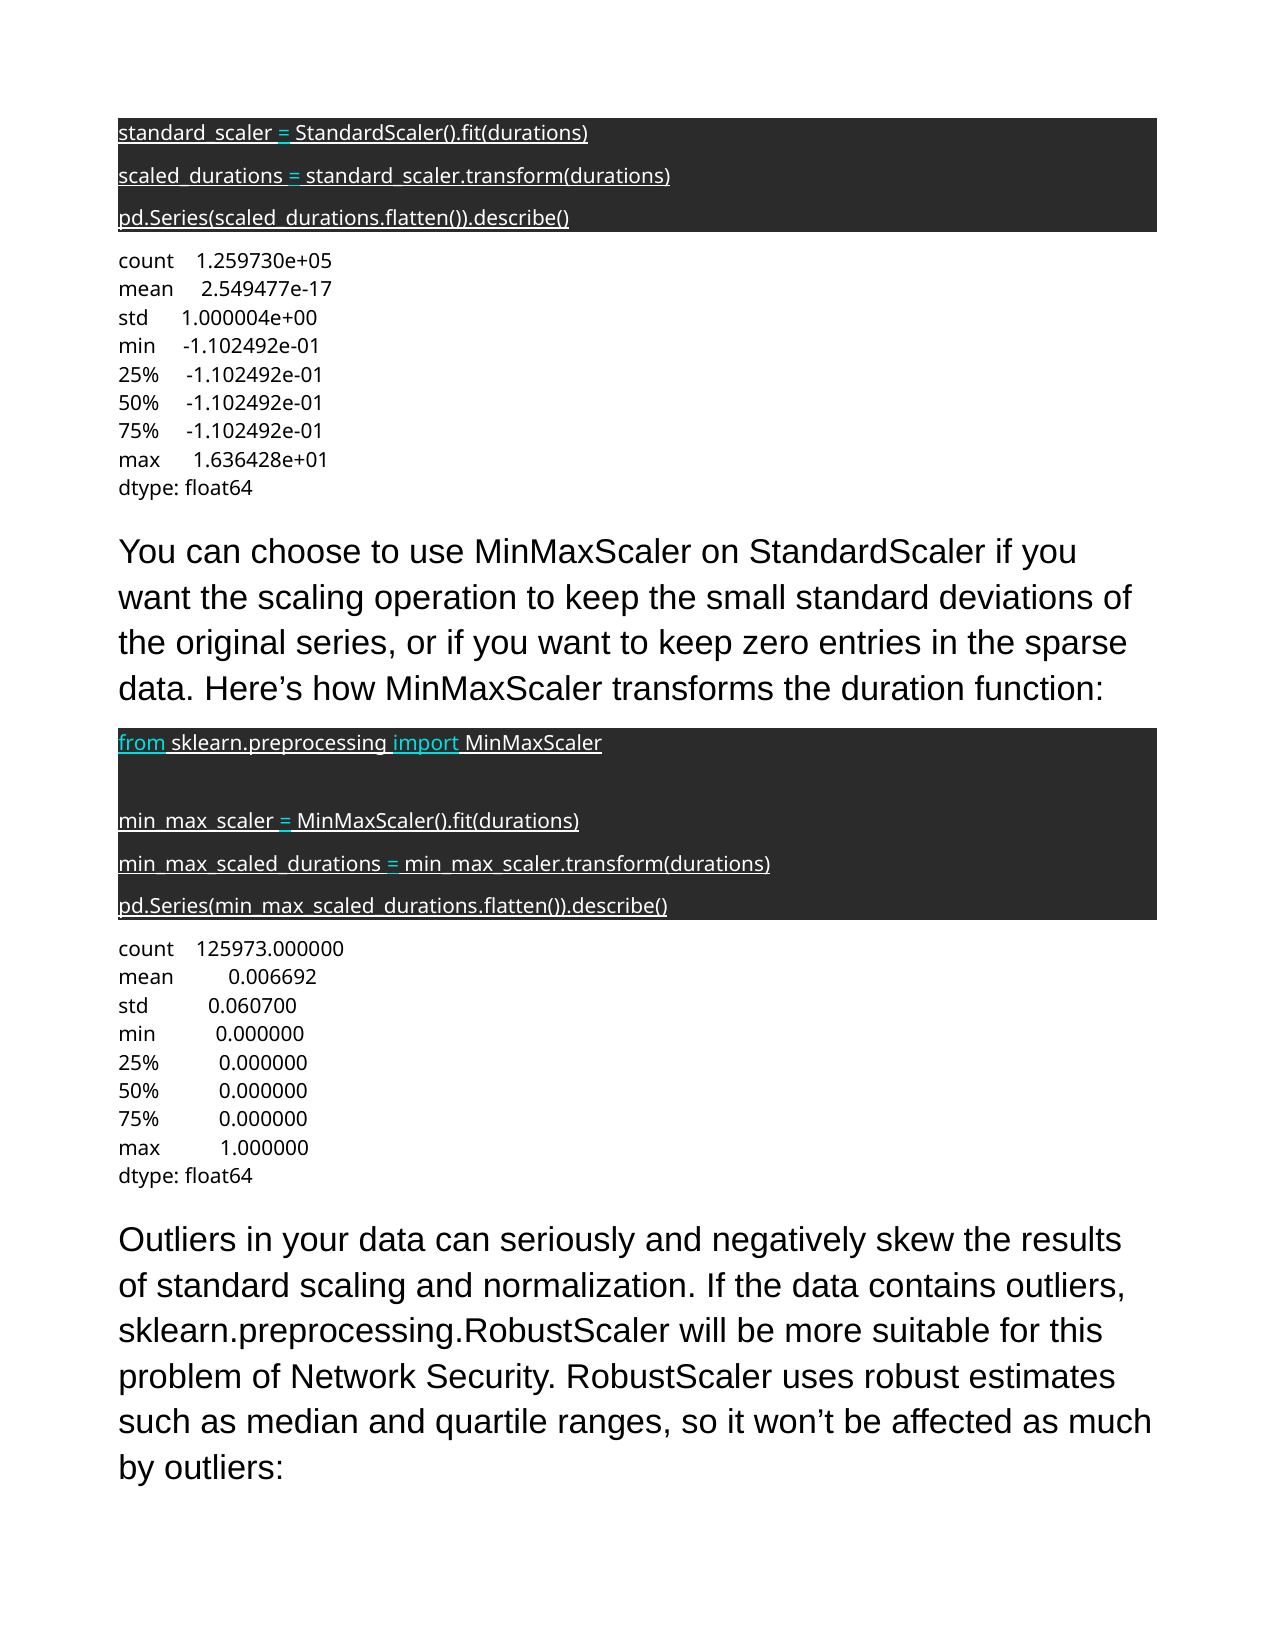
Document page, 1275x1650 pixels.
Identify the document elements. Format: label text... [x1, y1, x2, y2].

text mean 2.549477e-17 [118, 274, 1157, 303]
text Outliers in your data can seriously and negatively skew the results of standard scaling and normalization. If the data contains outliers, sklearn.preprocessing.RobustScaler will be more suitable for this problem of Network Security. RobustScaler uses robust estimates such as median and quartile ranges, so it won’t be affected as much by outliers: [118, 1219, 1157, 1486]
text dtype: float64 [118, 1161, 1157, 1190]
text 50% -1.102492e-01 [118, 388, 1157, 417]
text max 1.636428e+01 [118, 445, 1157, 473]
text scaled_durations = standard_scaler.transform(durations) [118, 161, 1157, 189]
text min -1.102492e-01 [118, 331, 1157, 360]
text std 0.060700 [118, 991, 1157, 1019]
text You can choose to use MinMaxScaler on StandardScaler if you want the scaling operation to keep the small standard deviations of the original series, or if you want to keep zero entries in the sparse data. Here’s how MinMaxScaler transforms the duration function: [118, 531, 1157, 707]
text max 1.000000 [118, 1133, 1157, 1161]
text 75% 0.000000 [118, 1104, 1157, 1133]
text 25% -1.102492e-01 [118, 360, 1157, 388]
text std 1.000004e+00 [118, 303, 1157, 331]
text 25% 0.000000 [118, 1048, 1157, 1076]
text min_max_scaler = MinMaxScaler().fit(durations) [118, 806, 1157, 834]
text 75% -1.102492e-01 [118, 417, 1157, 445]
text min 0.000000 [118, 1019, 1157, 1048]
text from sklearn.preprocessing import MinMaxScaler [118, 728, 1157, 756]
text mean 0.006692 [118, 962, 1157, 991]
text dtype: float64 [118, 473, 1157, 502]
text count 1.259730e+05 [118, 246, 1157, 274]
text pd.Series(min_max_scaled_durations.flatten()).describe() [118, 891, 1157, 920]
text count 125973.000000 [118, 934, 1157, 962]
text pd.Series(scaled_durations.flatten()).describe() [118, 203, 1157, 232]
text 50% 0.000000 [118, 1076, 1157, 1104]
text min_max_scaled_durations = min_max_scaler.transform(durations) [118, 849, 1157, 877]
text standard_scaler = StandardScaler().fit(durations) [118, 118, 1157, 147]
